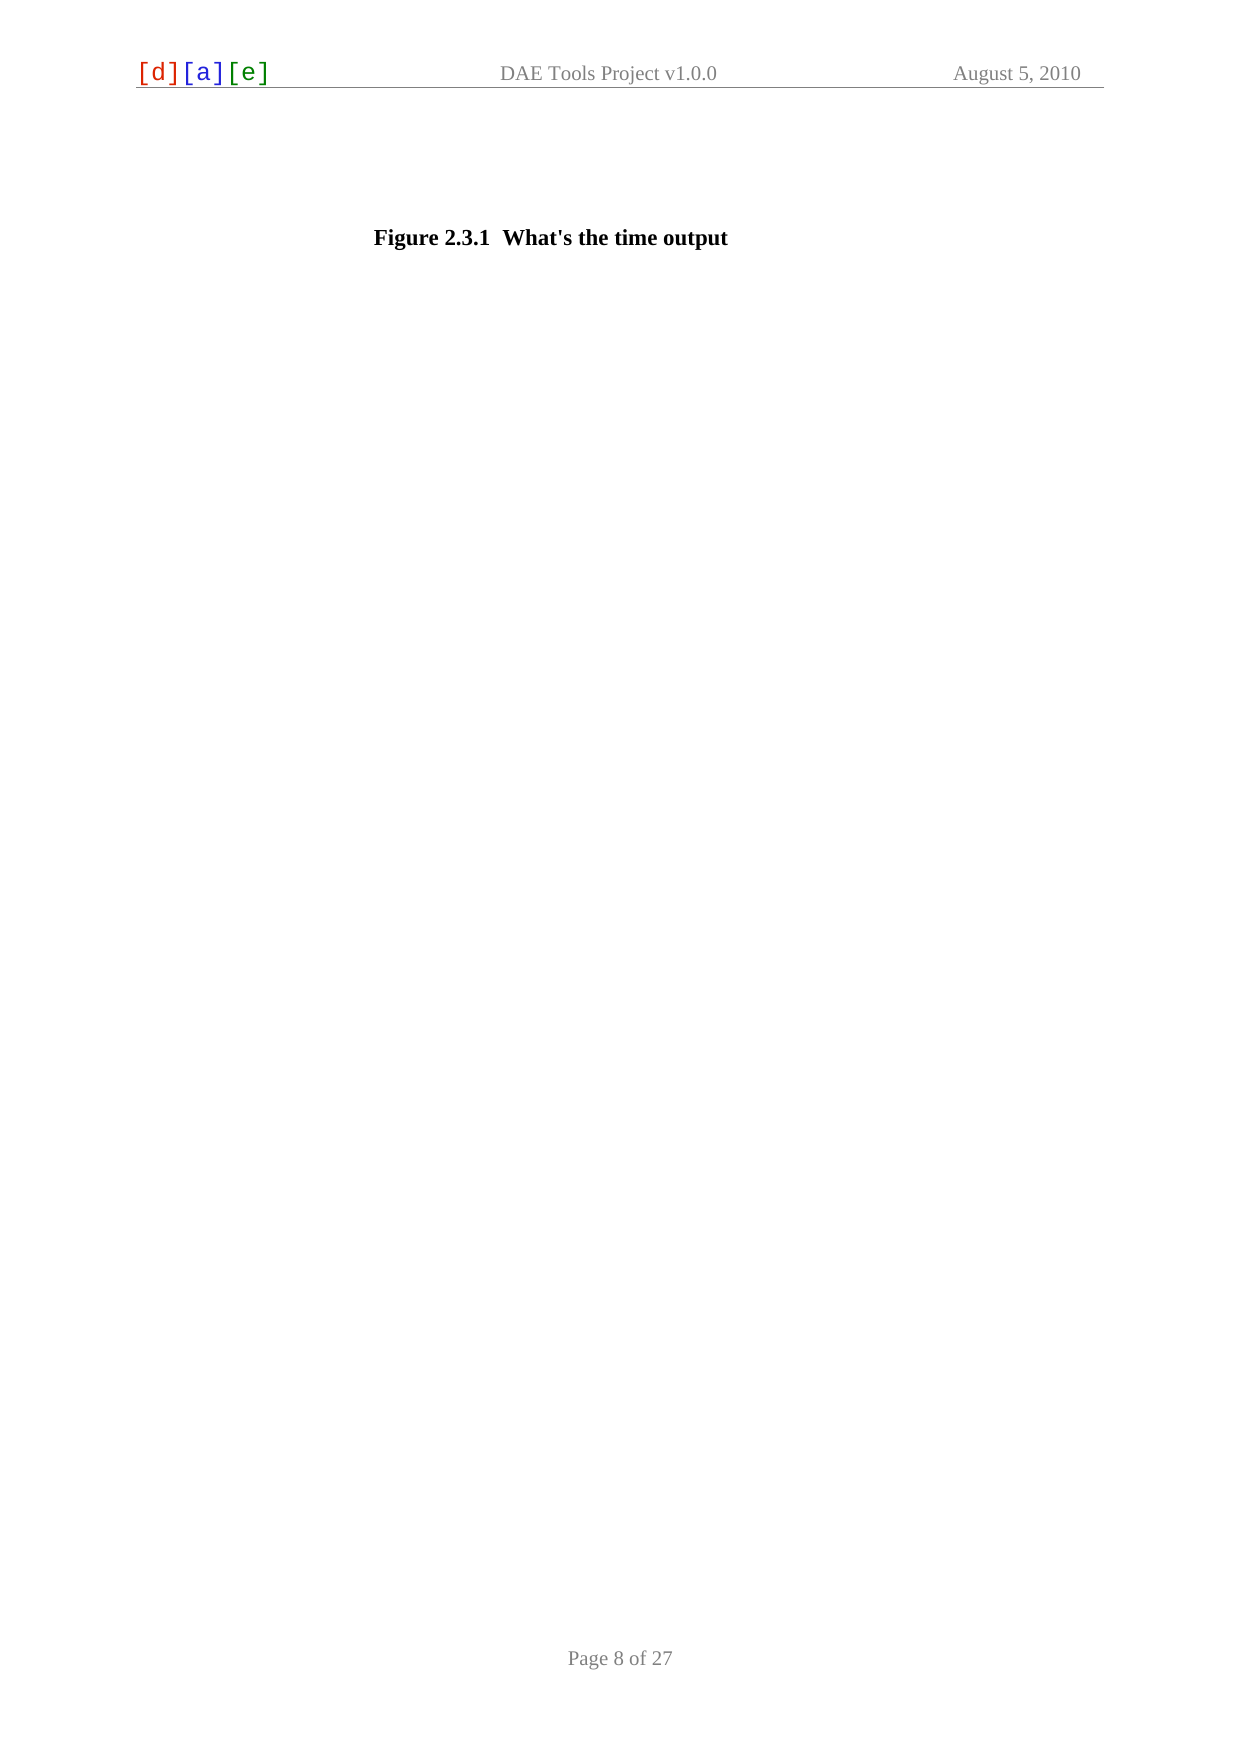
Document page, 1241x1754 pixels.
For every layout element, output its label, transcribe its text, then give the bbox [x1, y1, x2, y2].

text Figure 2.3.1 What's the time output [136, 224, 1104, 250]
